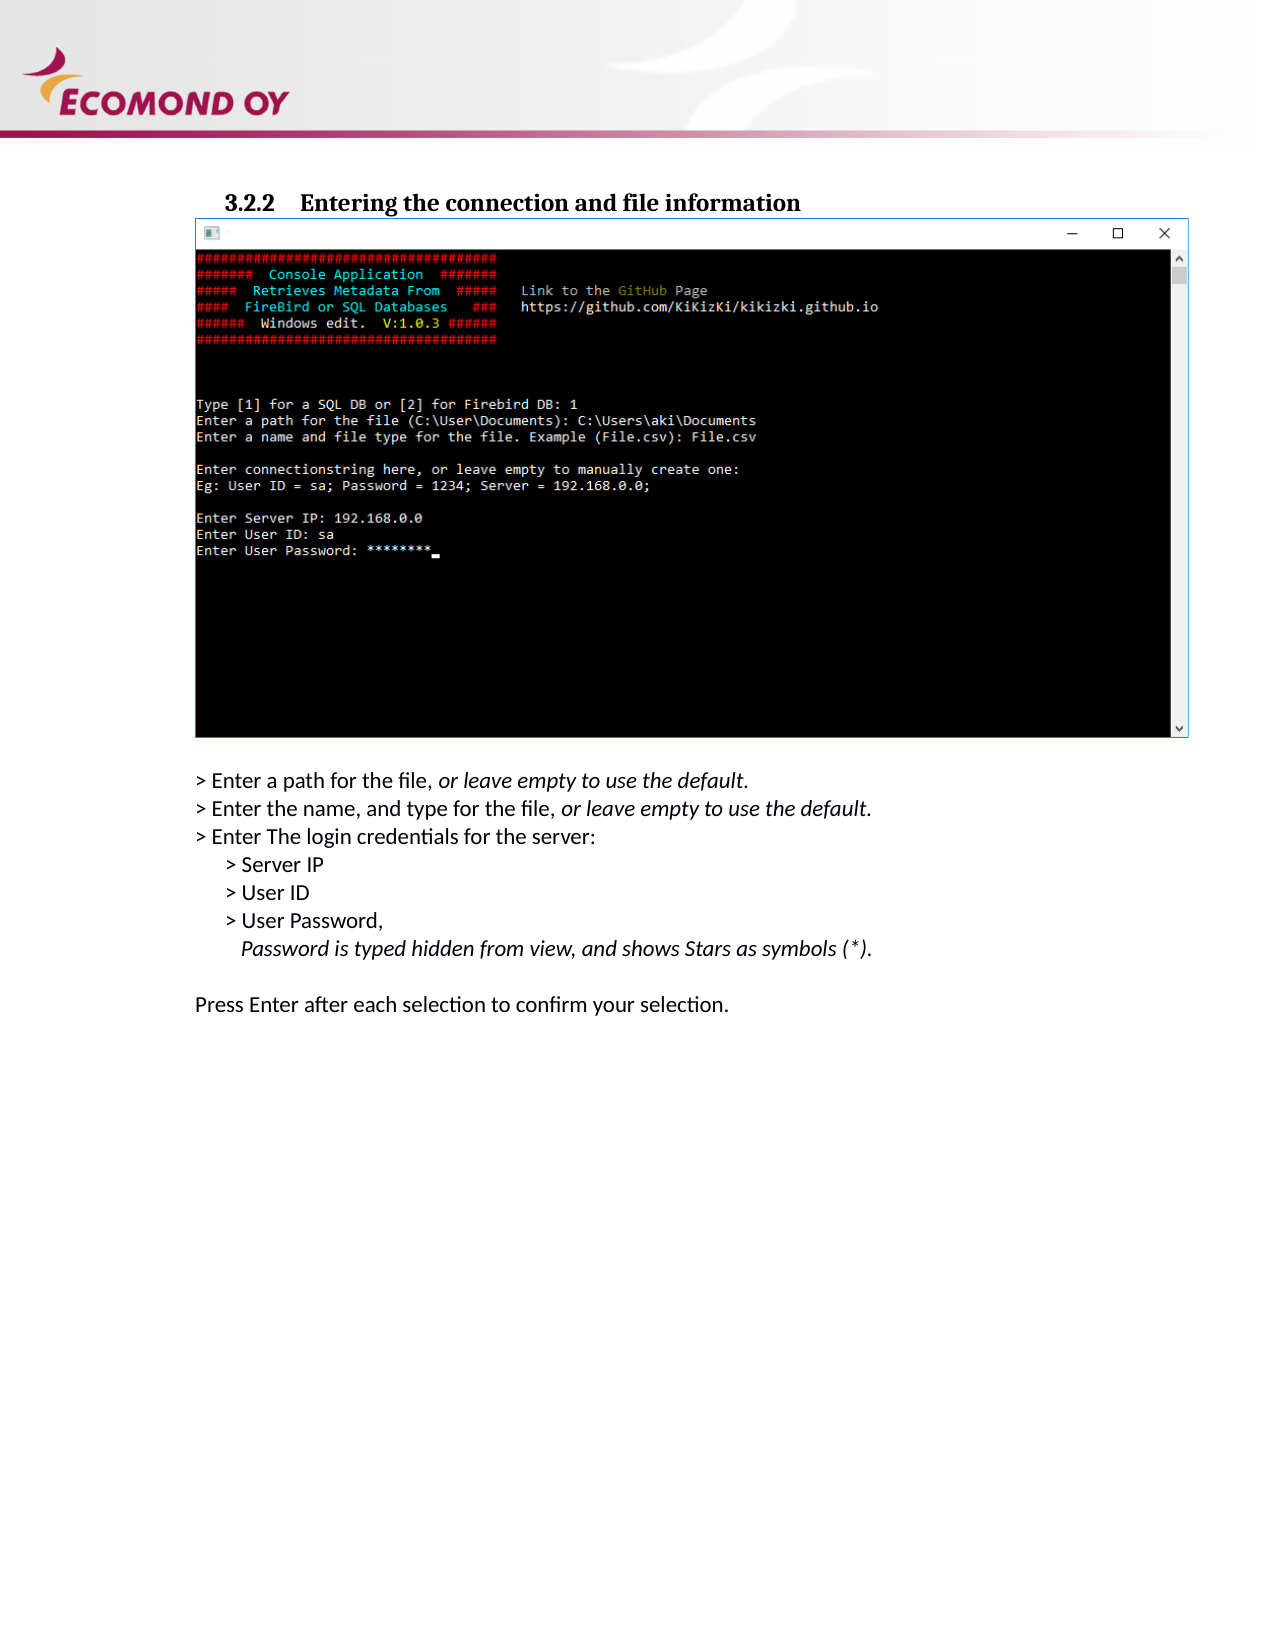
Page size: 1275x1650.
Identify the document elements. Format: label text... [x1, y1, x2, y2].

picture [0, 0, 1257, 151]
subtitle Entering the connection and file information [225, 189, 1144, 218]
picture [195, 218, 1189, 738]
text > User Password, Password is typed hidden from view, and shows Stars as symbols (*). [195, 906, 1144, 990]
text > Enter a path for the file, or leave empty to use the default. > Enter the name, and type for the file, or leave empty to use the default. [195, 766, 1144, 822]
text > Enter The login credentials for the server: > Server IP > User ID [195, 822, 1144, 906]
text Press Enter after each selection to confirm your selection. [195, 990, 1144, 1018]
